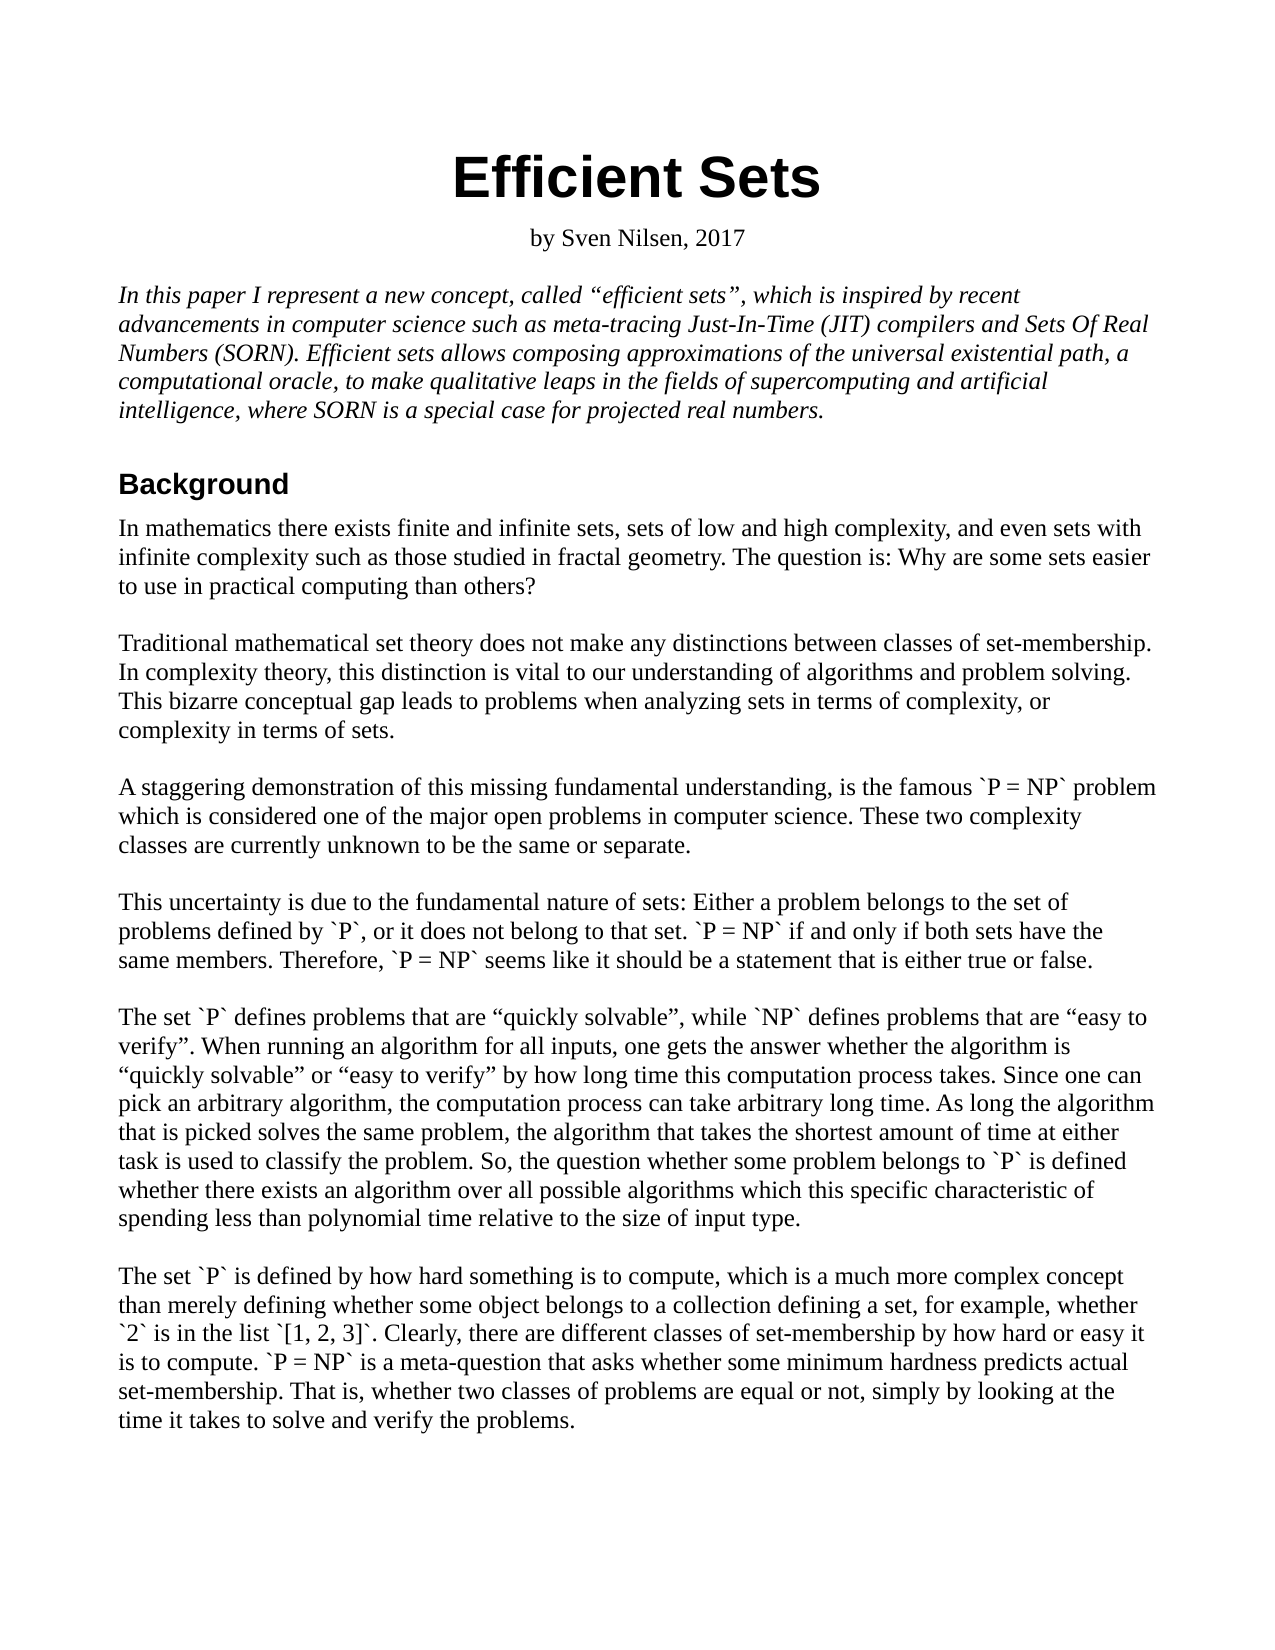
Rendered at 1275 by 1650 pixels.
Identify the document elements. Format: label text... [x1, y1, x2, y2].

text by Sven Nilsen, 2017 [118, 223, 1157, 251]
text In this paper I represent a new concept, called “efficient sets”, which is inspired by recent advancements in computer science such as meta-tracing Just-In-Time (JIT) compilers and Sets Of Real Numbers (SORN). Efficient sets allows composing approximations of the universal existential path, a computational oracle, to make qualitative leaps in the fields of supercomputing and artificial intelligence, where SORN is a special case for projected real numbers. [118, 280, 1157, 424]
title Efficient Sets [118, 143, 1157, 210]
text Traditional mathematical set theory does not make any distinctions between classes of set-membership. In complexity theory, this distinction is vital to our understanding of algorithms and problem solving. This bizarre conceptual gap leads to problems when analyzing sets in terms of complexity, or complexity in terms of sets. [118, 628, 1157, 743]
text A staggering demonstration of this missing fundamental understanding, is the famous `P = NP` problem which is considered one of the major open problems in computer science. These two complexity classes are currently unknown to be the same or separate. [118, 772, 1157, 858]
text In mathematics there exists finite and infinite sets, sets of low and high complexity, and even sets with infinite complexity such as those studied in fractal geometry. The question is: Why are some sets easier to use in practical computing than others? [118, 513, 1157, 600]
subtitle Background [118, 467, 1157, 501]
text The set `P` defines problems that are “quickly solvable”, while `NP` defines problems that are “easy to verify”. When running an algorithm for all inputs, one gets the answer whether the algorithm is “quickly solvable” or “easy to verify” by how long time this computation process takes. Since one can pick an arbitrary algorithm, the computation process can take arbitrary long time. As long the algorithm that is picked solves the same problem, the algorithm that takes the shortest amount of time at either task is used to classify the problem. So, the question whether some problem belongs to `P` is defined whether there exists an algorithm over all possible algorithms which this specific characteristic of spending less than polynomial time relative to the size of input type. [118, 1002, 1157, 1232]
text This uncertainty is due to the fundamental nature of sets: Either a problem belongs to the set of problems defined by `P`, or it does not belong to that set. `P = NP` if and only if both sets have the same members. Therefore, `P = NP` seems like it should be a statement that is either true or false. [118, 887, 1157, 973]
text The set `P` is defined by how hard something is to compute, which is a much more complex concept than merely defining whether some object belongs to a collection defining a set, for example, whether `2` is in the list `[1, 2, 3]`. Clearly, there are different classes of set-membership by how hard or easy it is to compute. `P = NP` is a meta-question that asks whether some minimum hardness predicts actual set-membership. That is, whether two classes of problems are equal or not, simply by looking at the time it takes to solve and verify the problems. [118, 1261, 1157, 1433]
